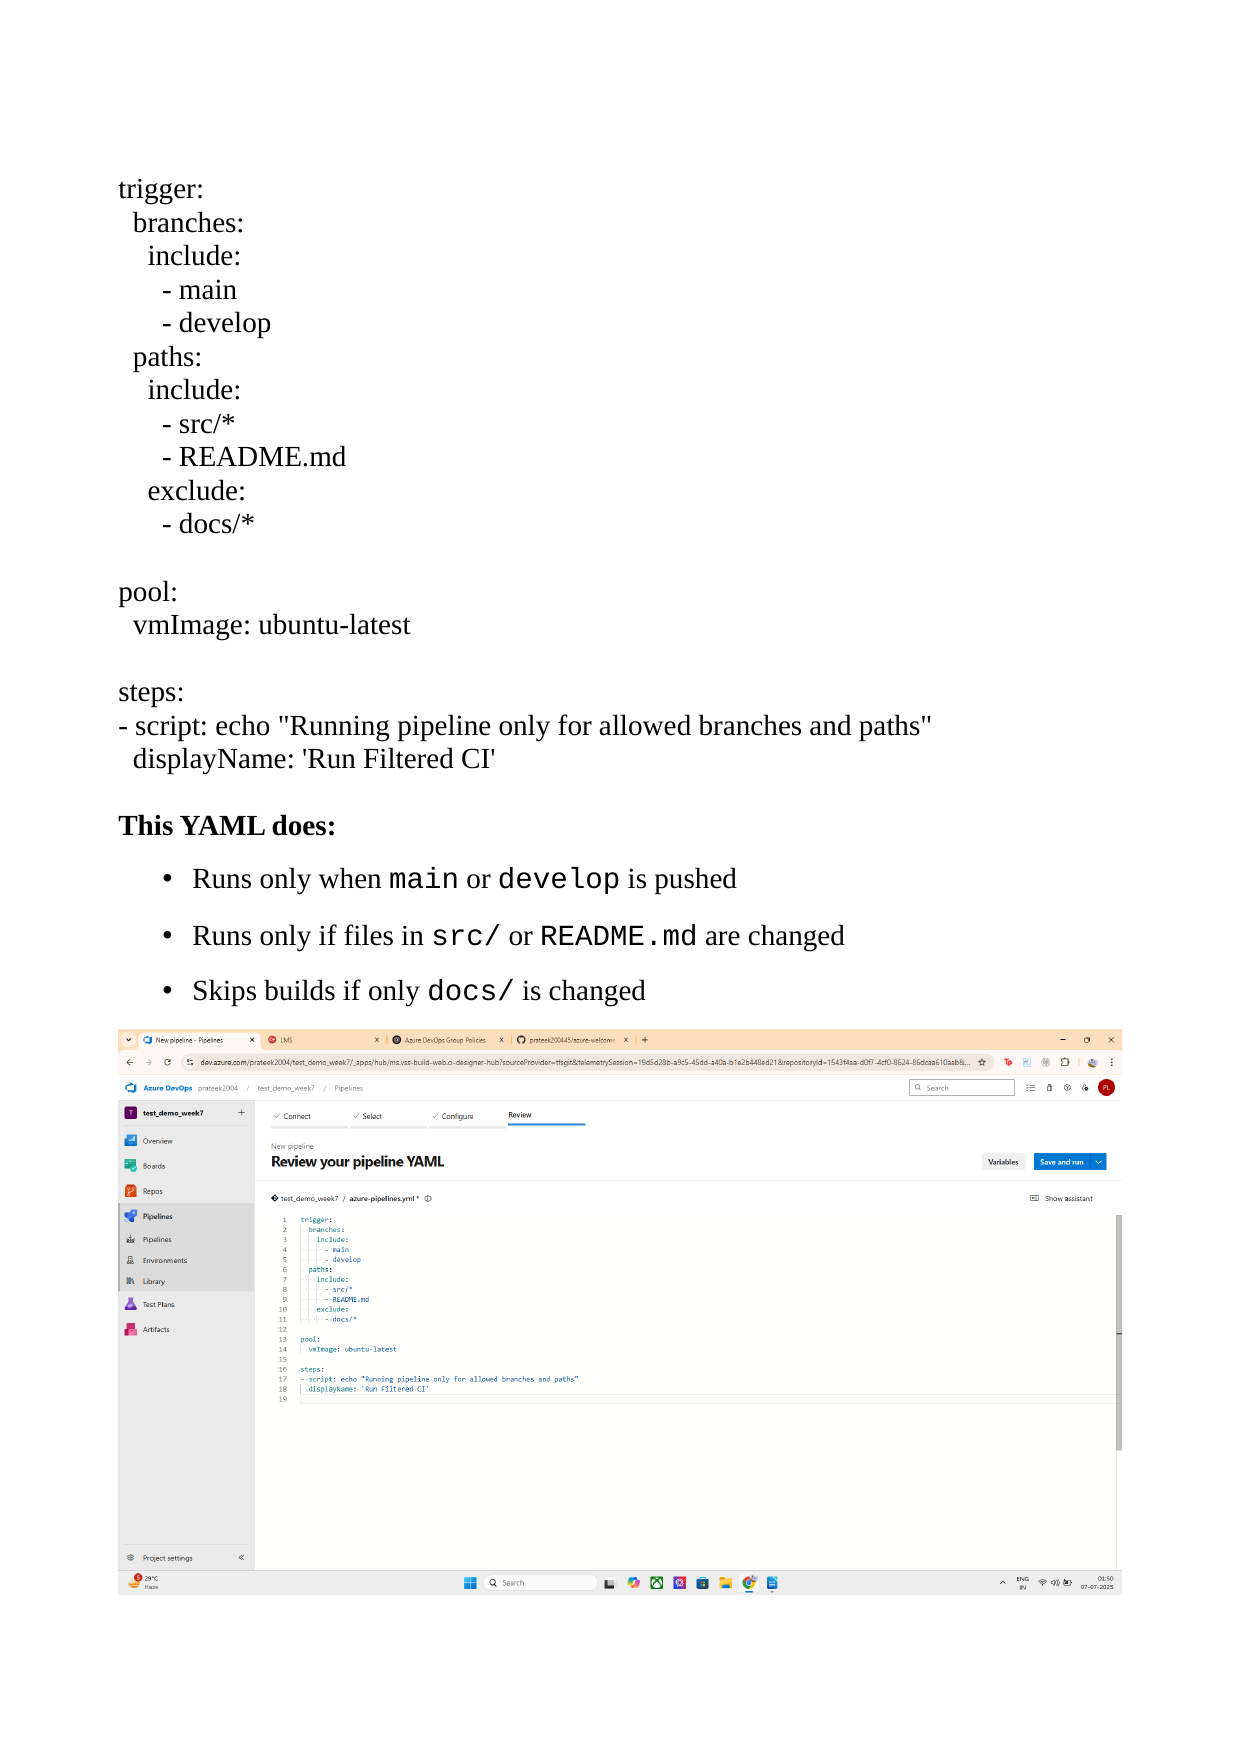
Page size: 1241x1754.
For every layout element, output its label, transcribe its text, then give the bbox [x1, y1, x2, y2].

text - script: echo "Running pipeline only for allowed branches and paths" [118, 708, 1122, 741]
text branches: [118, 205, 1122, 238]
text include: [118, 372, 1122, 406]
list Runs only when main or develop is pushed [162, 862, 1122, 898]
text displayName: 'Run Filtered CI' [118, 741, 1122, 775]
list Skips builds if only docs/ is changed [162, 973, 1122, 1009]
text pool: [118, 574, 1122, 607]
text trigger: [118, 171, 1122, 205]
list Runs only if files in src/ or README.md are changed [162, 918, 1122, 954]
text paths: [118, 339, 1122, 372]
text - README.md [118, 439, 1122, 473]
text This YAML does: [118, 808, 1122, 842]
text - develop [118, 305, 1122, 339]
text vmImage: ubuntu-latest [118, 607, 1122, 641]
text - src/* [118, 406, 1122, 439]
picture [118, 1029, 1123, 1595]
text exclude: [118, 473, 1122, 507]
text include: [118, 238, 1122, 272]
text - docs/* [118, 507, 1122, 540]
text steps: [118, 674, 1122, 708]
text - main [118, 272, 1122, 305]
